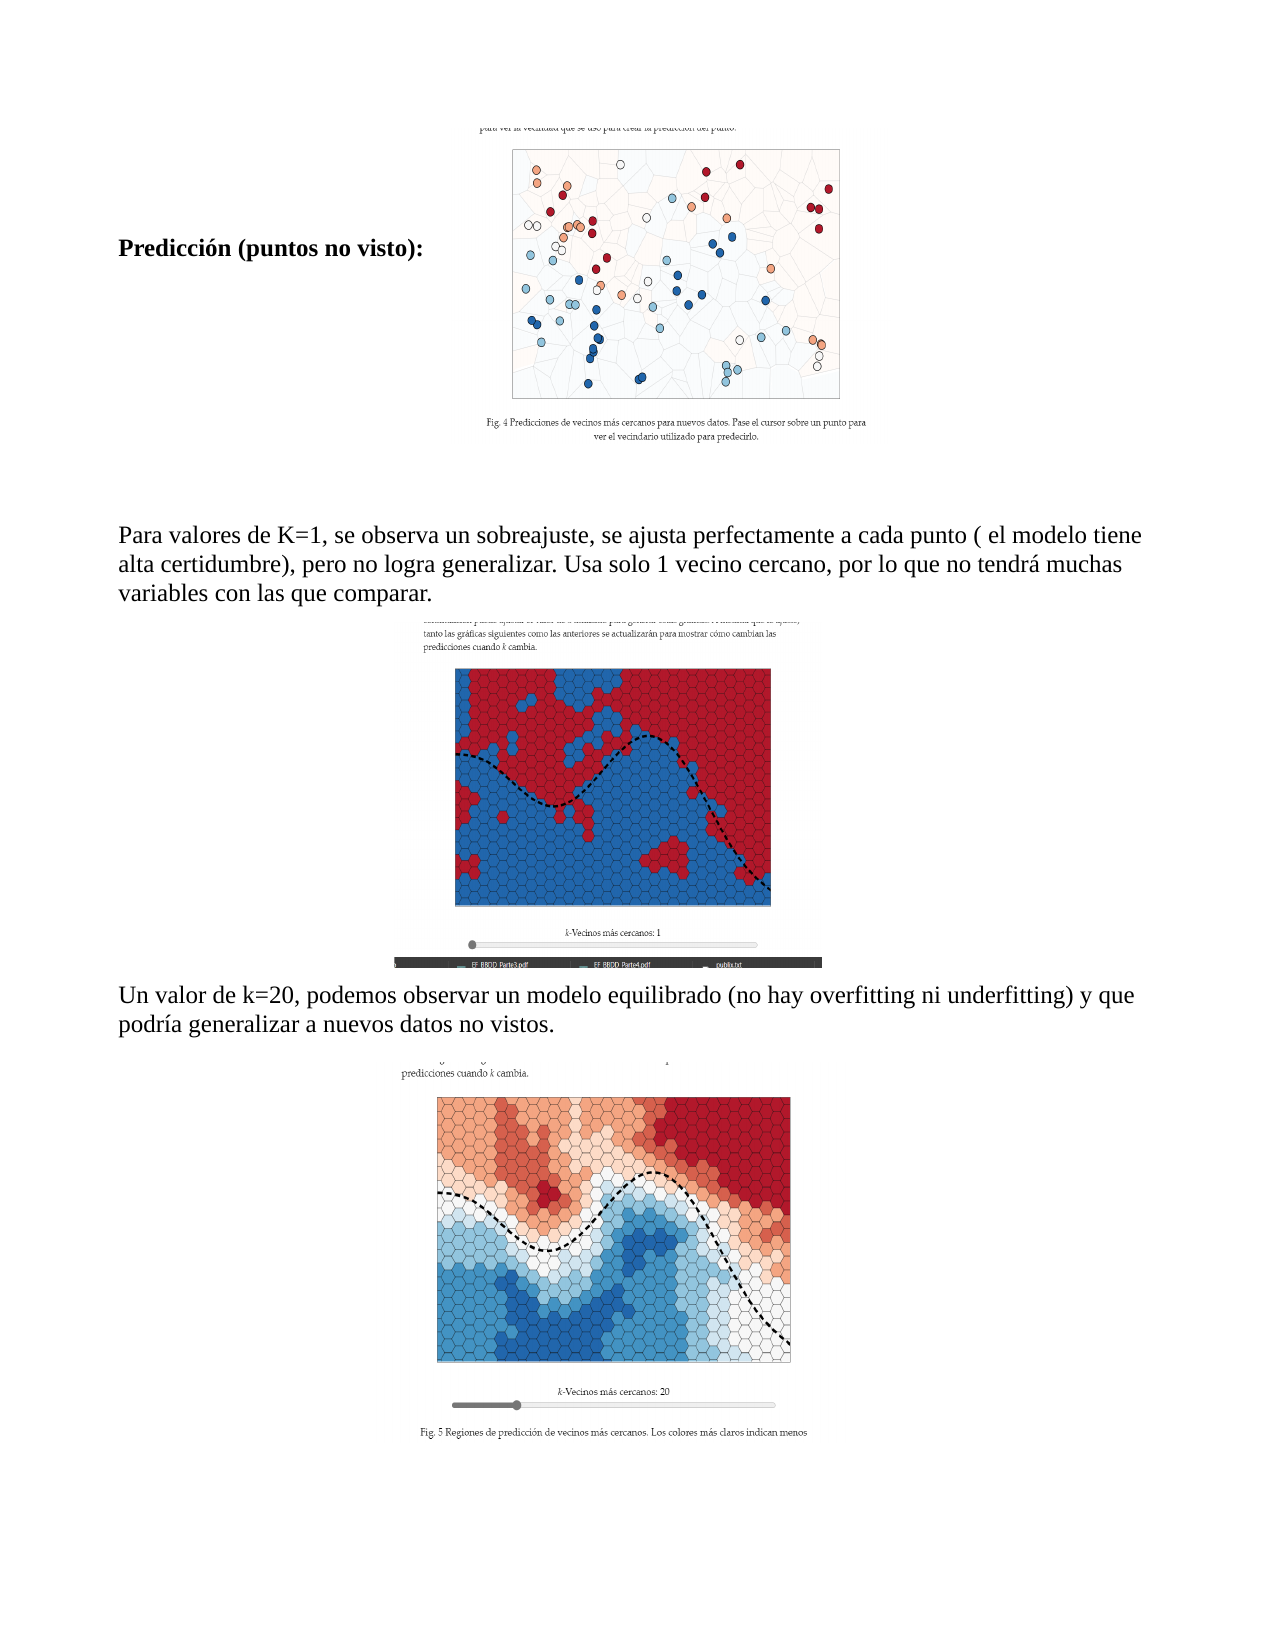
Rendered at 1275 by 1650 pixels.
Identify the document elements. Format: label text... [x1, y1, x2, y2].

text [891, 233, 1157, 262]
picture [371, 1062, 850, 1443]
text Predicción (puntos no visto): [118, 233, 450, 262]
text Un valor de k=20, podemos observar un modelo equilibrado (no hay overfitting ni underfitting) y que podría generalizar a nuevos datos no vistos. [118, 981, 1157, 1038]
text Para valores de K=1, se observa un sobreajuste, se ajusta perfectamente a cada punto ( el modelo tiene alta certidumbre), pero no logra generalizar. Usa solo 1 vecino cercano, por lo que no tendrá muchas variables con las que comparar. [118, 521, 1157, 607]
picture [450, 128, 891, 444]
picture [394, 622, 822, 968]
